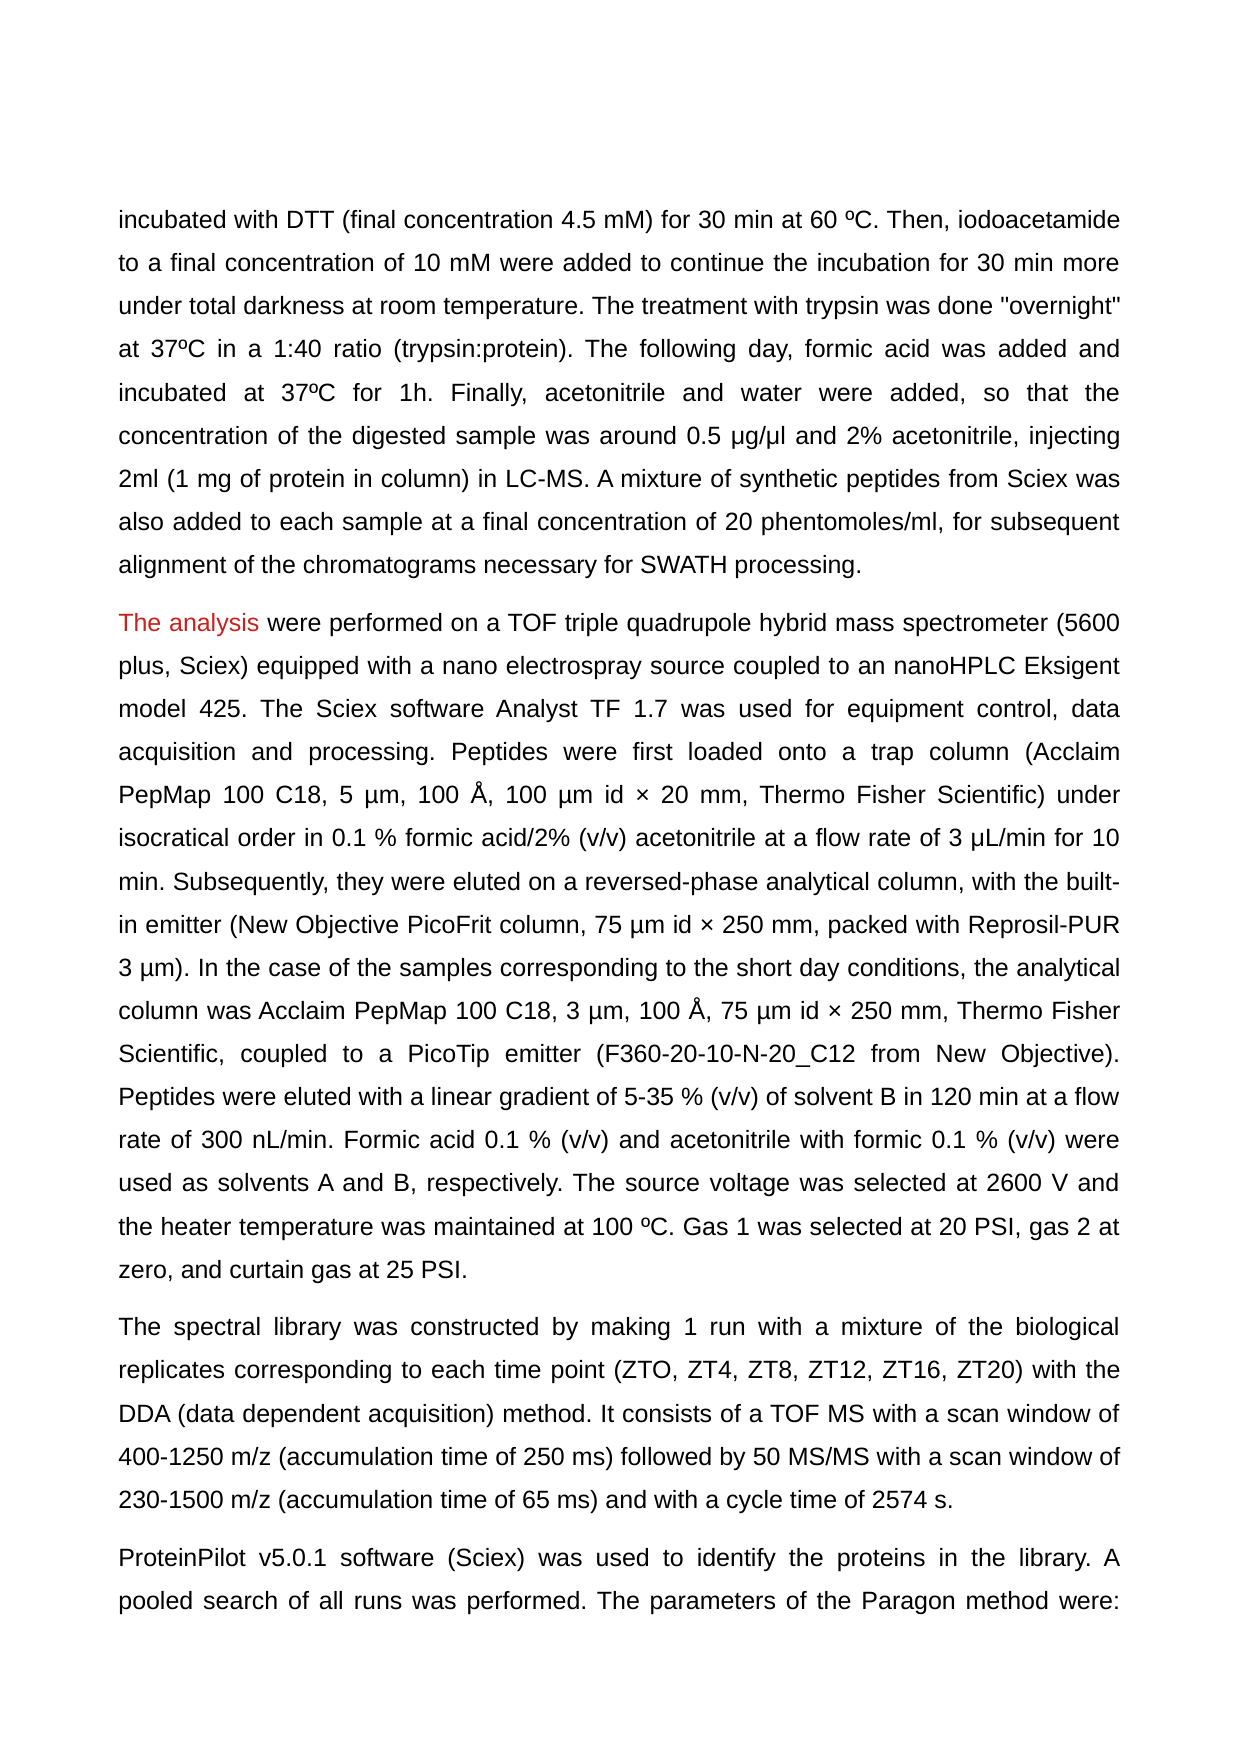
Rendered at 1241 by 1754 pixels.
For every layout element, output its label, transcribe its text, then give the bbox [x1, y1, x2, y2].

text ProteinPilot v5.0.1 software (Sciex) was used to identify the proteins in the library. A pooled search of all runs was performed. The parameters of the Paragon method were: [118, 1543, 1122, 1614]
text incubated with DTT (final concentration 4.5 mM) for 30 min at 60 ºC. Then, iodoacetamide to a final concentration of 10 mM were added to continue the incubation for 30 min more under total darkness at room temperature. The treatment with trypsin was done "overnight" at 37ºC in a 1:40 ratio (trypsin:protein). The following day, formic acid was added and incubated at 37ºC for 1h. Finally, acetonitrile and water were added, so that the concentration of the digested sample was around 0.5 μg/μl and 2% acetonitrile, injecting 2ml (1 mg of protein in column) in LC-MS. A mixture of synthetic peptides from Sciex was also added to each sample at a final concentration of 20 phentomoles/ml, for subsequent alignment of the chromatograms necessary for SWATH processing. [118, 205, 1122, 579]
text The analysis were performed on a TOF triple quadrupole hybrid mass spectrometer (5600 plus, Sciex) equipped with a nano electrospray source coupled to an nanoHPLC Eksigent model 425. The Sciex software Analyst TF 1.7 was used for equipment control, data acquisition and processing. Peptides were first loaded onto a trap column (Acclaim PepMap 100 C18, 5 µm, 100 Å, 100 µm id × 20 mm, Thermo Fisher Scientific) under isocratical order in 0.1 % formic acid/2% (v/v) acetonitrile at a flow rate of 3 μL/min for 10 min. Subsequently, they were eluted on a reversed-phase analytical column, with the built-in emitter (New Objective PicoFrit column, 75 µm id × 250 mm, packed with Reprosil-PUR 3 µm). In the case of the samples corresponding to the short day conditions, the analytical column was Acclaim PepMap 100 C18, 3 µm, 100 Å, 75 µm id × 250 mm, Thermo Fisher Scientific, coupled to a PicoTip emitter (F360-20-10-N-20_C12 from New Objective). Peptides were eluted with a linear gradient of 5-35 % (v/v) of solvent B in 120 min at a flow rate of 300 nL/min. Formic acid 0.1 % (v/v) and acetonitrile with formic 0.1 % (v/v) were used as solvents A and B, respectively. The source voltage was selected at 2600 V and the heater temperature was maintained at 100 ºC. Gas 1 was selected at 20 PSI, gas 2 at zero, and curtain gas at 25 PSI. [118, 608, 1122, 1283]
text The spectral library was constructed by making 1 run with a mixture of the biological replicates corresponding to each time point (ZTO, ZT4, ZT8, ZT12, ZT16, ZT20) with the DDA (data dependent acquisition) method. It consists of a TOF MS with a scan window of 400-1250 m/z (accumulation time of 250 ms) followed by 50 MS/MS with a scan window of 230-1500 m/z (accumulation time of 65 ms) and with a cycle time of 2574 s. [118, 1312, 1122, 1514]
